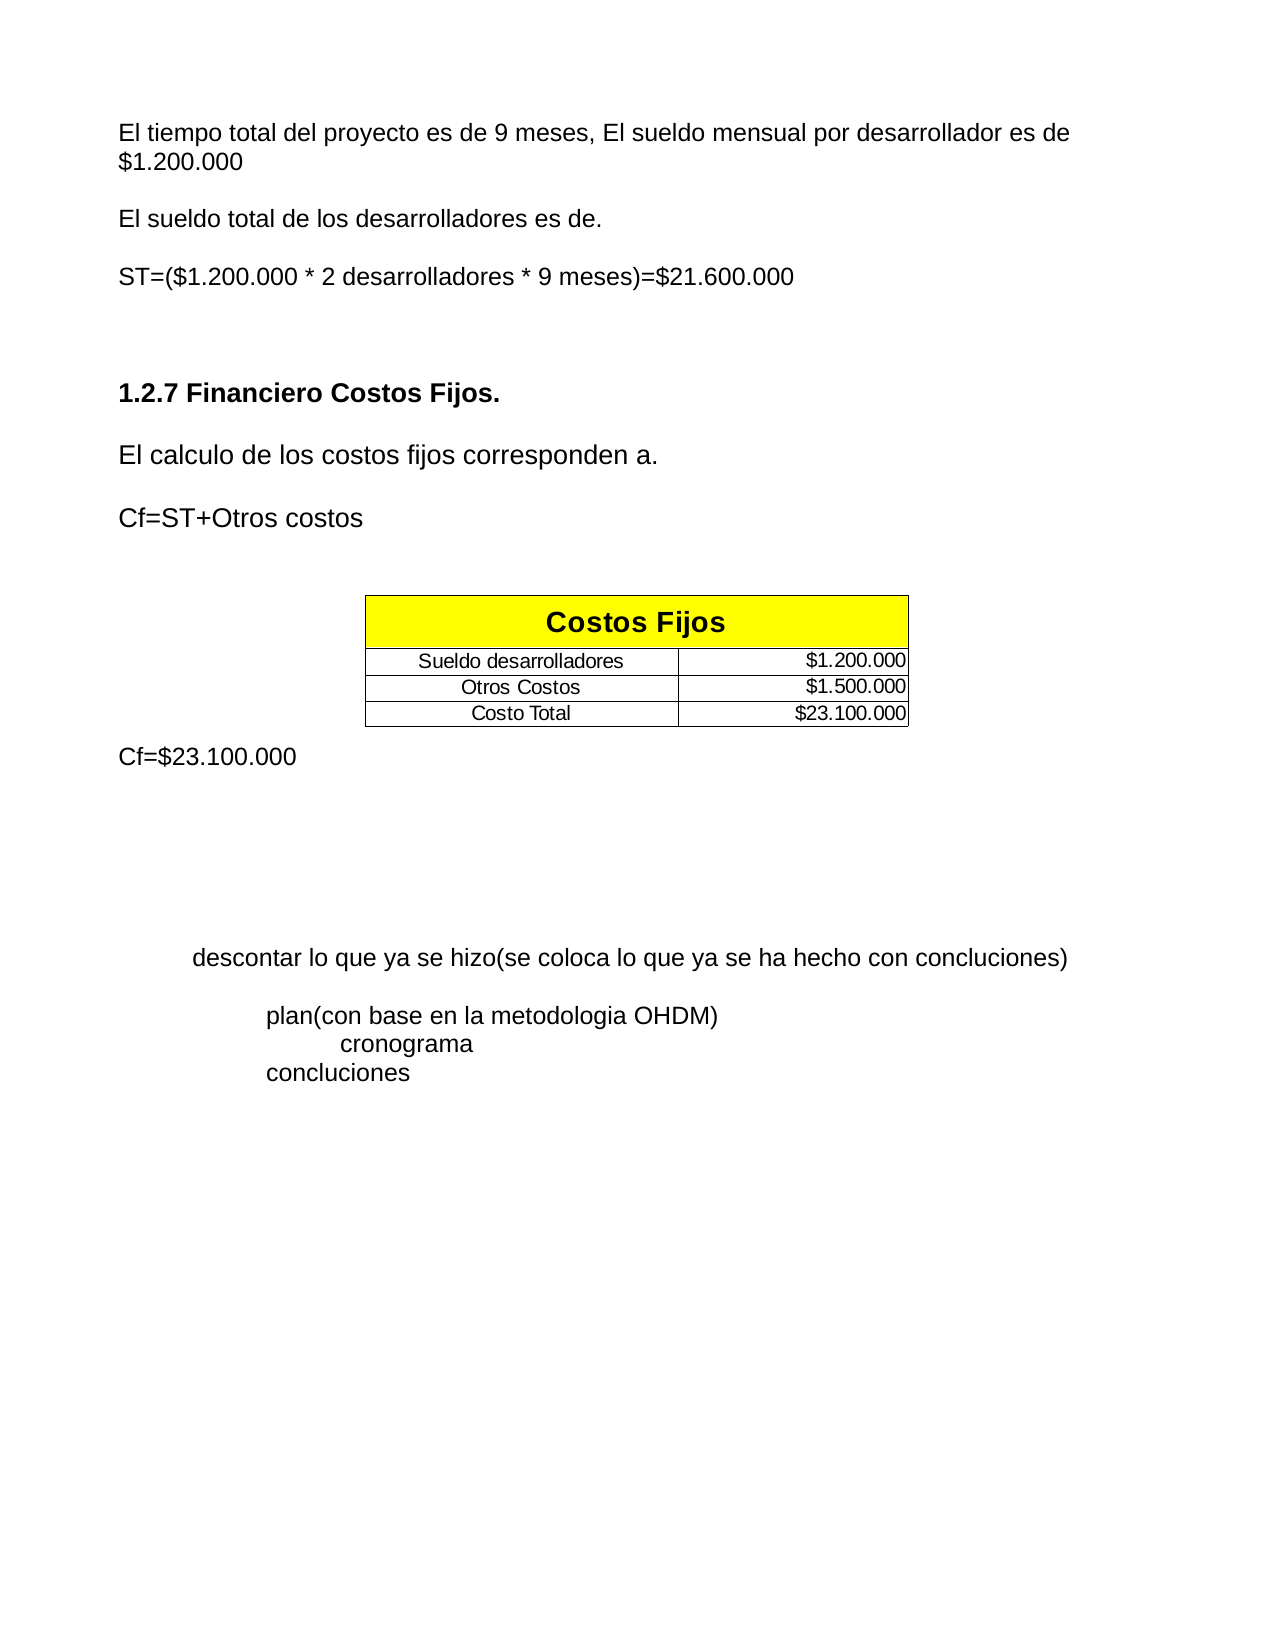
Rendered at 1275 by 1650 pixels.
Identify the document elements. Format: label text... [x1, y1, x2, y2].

text concluciones [118, 1058, 1157, 1087]
text El tiempo total del proyecto es de 9 meses, El sueldo mensual por desarrollador es de $1.200.000 [118, 118, 1157, 176]
text descontar lo que ya se hizo(se coloca lo que ya se ha hecho con concluciones) [118, 943, 1157, 972]
text El calculo de los costos fijos corresponden a. [118, 439, 1157, 471]
text ST=($1.200.000 * 2 desarrolladores * 9 meses)=$21.600.000 [118, 262, 1157, 291]
text Cf=$23.100.000 [118, 742, 1157, 771]
text plan(con base en la metodologia OHDM) [118, 1001, 1157, 1029]
text Cf=ST+Otros costos [118, 502, 1157, 533]
text 1.2.7 Financiero Costos Fijos. [118, 377, 1157, 408]
text cronograma [118, 1029, 1157, 1058]
text El sueldo total de los desarrolladores es de. [118, 204, 1157, 233]
